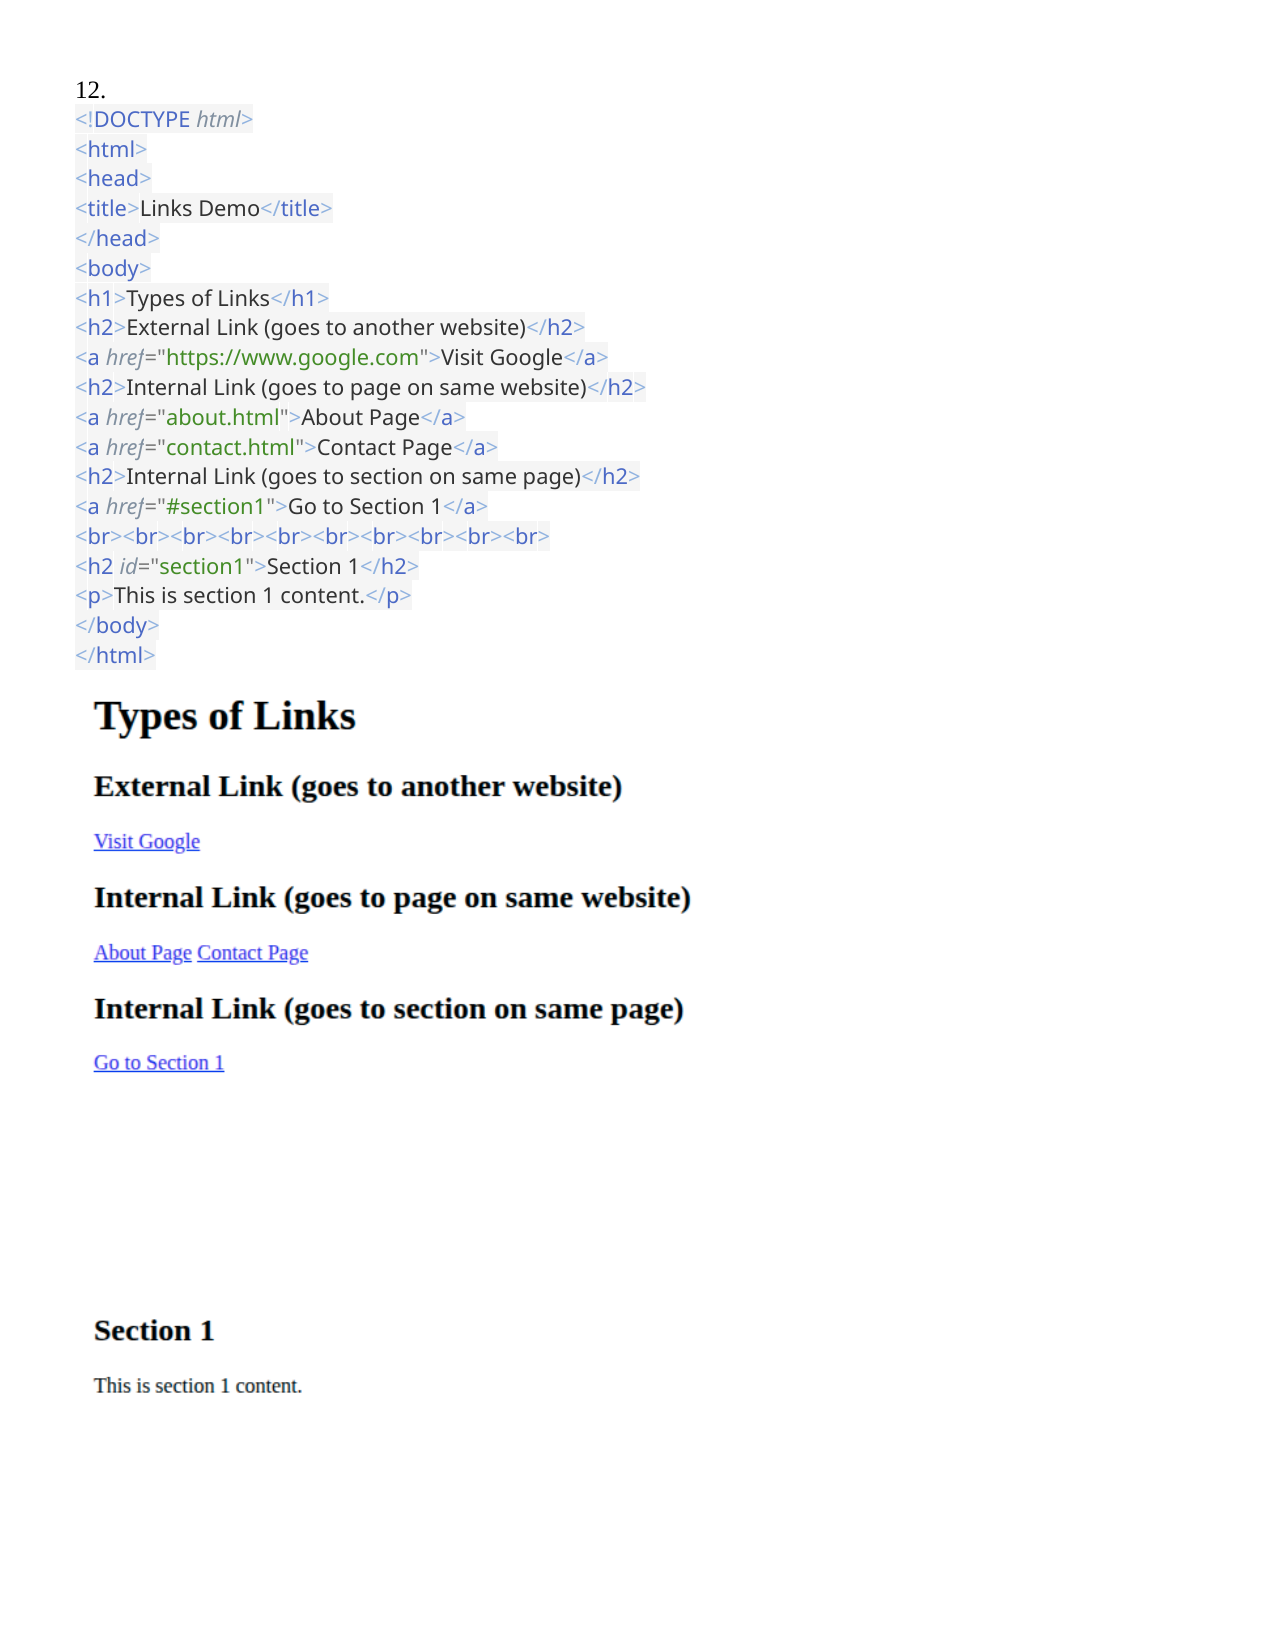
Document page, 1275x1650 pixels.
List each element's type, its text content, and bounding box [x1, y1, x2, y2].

text <h2>Internal Link (goes to section on same page)</h2> [75, 461, 1200, 491]
text <br><br><br><br><br><br><br><br><br><br> [75, 521, 1200, 551]
text 12. [75, 75, 1200, 104]
text <h2>External Link (goes to another website)</h2> [75, 312, 1200, 342]
picture [86, 685, 800, 1453]
text <html> [75, 133, 1200, 163]
text <a href="#section1">Go to Section 1</a> [75, 491, 1200, 521]
text <h2>Internal Link (goes to page on same website)</h2> [75, 372, 1200, 402]
text <!DOCTYPE html> [75, 104, 1200, 133]
text <a href="https://www.google.com">Visit Google</a> [75, 342, 1200, 372]
text <body> [75, 253, 1200, 282]
text <p>This is section 1 content.</p> [75, 580, 1200, 610]
text <h2 id="section1">Section 1</h2> [75, 551, 1200, 580]
text <a href="contact.html">Contact Page</a> [75, 431, 1200, 461]
text <a href="about.html">About Page</a> [75, 402, 1200, 431]
text </html> [75, 640, 1200, 670]
text </head> [75, 223, 1200, 253]
text <title>Links Demo</title> [75, 193, 1200, 223]
text </body> [75, 610, 1200, 640]
text <head> [75, 163, 1200, 193]
text <h1>Types of Links</h1> [75, 282, 1200, 312]
